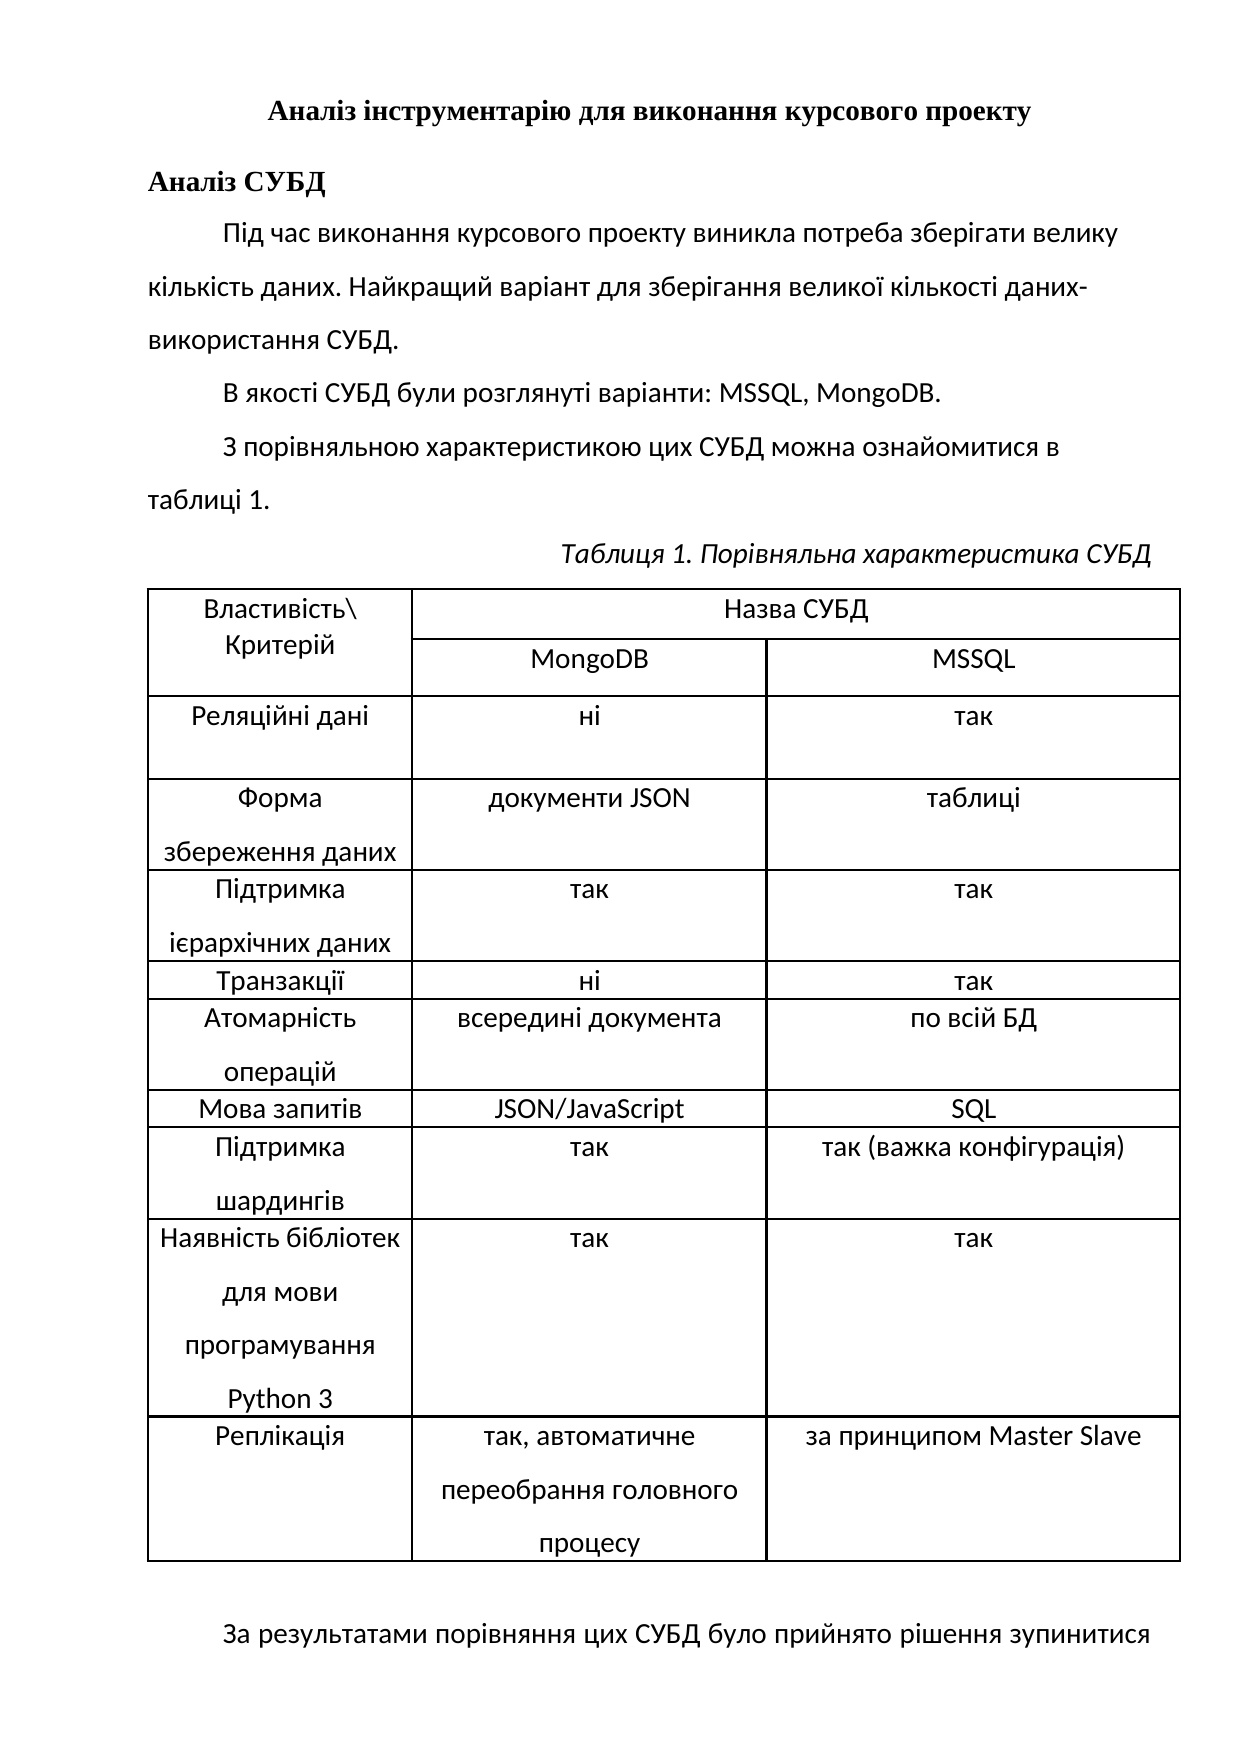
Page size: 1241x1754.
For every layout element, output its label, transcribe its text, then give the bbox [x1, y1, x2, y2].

subtitle Аналіз СУБД [148, 164, 1152, 197]
table_cell MSSQL [768, 640, 1179, 694]
table_cell так [768, 962, 1179, 997]
table_cell Форма збереження даних [149, 780, 411, 868]
table_header Назва СУБД [413, 590, 1179, 638]
table_cell так [768, 1220, 1179, 1415]
table_cell Реплікація [149, 1418, 411, 1560]
table_cell всередині документа [413, 1000, 765, 1088]
table_cell Реляційні дані [149, 697, 411, 777]
table_cell так [768, 697, 1179, 777]
table_cell так [768, 871, 1179, 960]
text В якості СУБД були розглянуті варіанти: MSSQL, MongoDB. [148, 374, 1152, 410]
text За результатами порівняння цих СУБД було прийнято рішення зупинитися [148, 1616, 1152, 1651]
table_cell Атомарність операцій [149, 1000, 411, 1088]
table_cell Транзакції [149, 962, 411, 997]
table_cell таблиці [768, 780, 1179, 868]
table_cell документи JSON [413, 780, 765, 868]
table_cell так (важка конфігурація) [768, 1128, 1179, 1217]
table_cell Наявність бібліотек для мови програмування Python 3 [149, 1220, 411, 1415]
table_cell SQL [768, 1091, 1179, 1126]
table_cell так [413, 1220, 765, 1415]
text Таблиця 1. Порівняльна характеристика СУБД [148, 535, 1152, 571]
table_cell MongoDB [413, 640, 765, 694]
table_cell так [413, 1128, 765, 1217]
table_header Властивість\Критерій [149, 590, 411, 694]
text Під час виконання курсового проекту виникла потреба зберігати велику кількість даних. Найкращий варіант для зберігання великої кількості даних-використання СУБД. [148, 214, 1152, 357]
table_cell ні [413, 962, 765, 997]
text З порівняльною характеристикою цих СУБД можна ознайомитися в таблиці 1. [148, 428, 1152, 517]
table_cell JSON/JavaScript [413, 1091, 765, 1126]
table_cell за принципом Master Slave [768, 1418, 1179, 1560]
table_cell Мова запитів [149, 1091, 411, 1126]
table_cell по всій БД [768, 1000, 1179, 1088]
table_cell так, автоматичне переобрання головного процесу [413, 1418, 765, 1560]
table_cell так [413, 871, 765, 960]
table_cell Підтримка шардингів [149, 1128, 411, 1217]
subtitle Аналіз інструментарію для виконання курсового проекту [148, 93, 1152, 126]
table_cell ні [413, 697, 765, 777]
table_cell Підтримка ієрархічних даних [149, 871, 411, 960]
